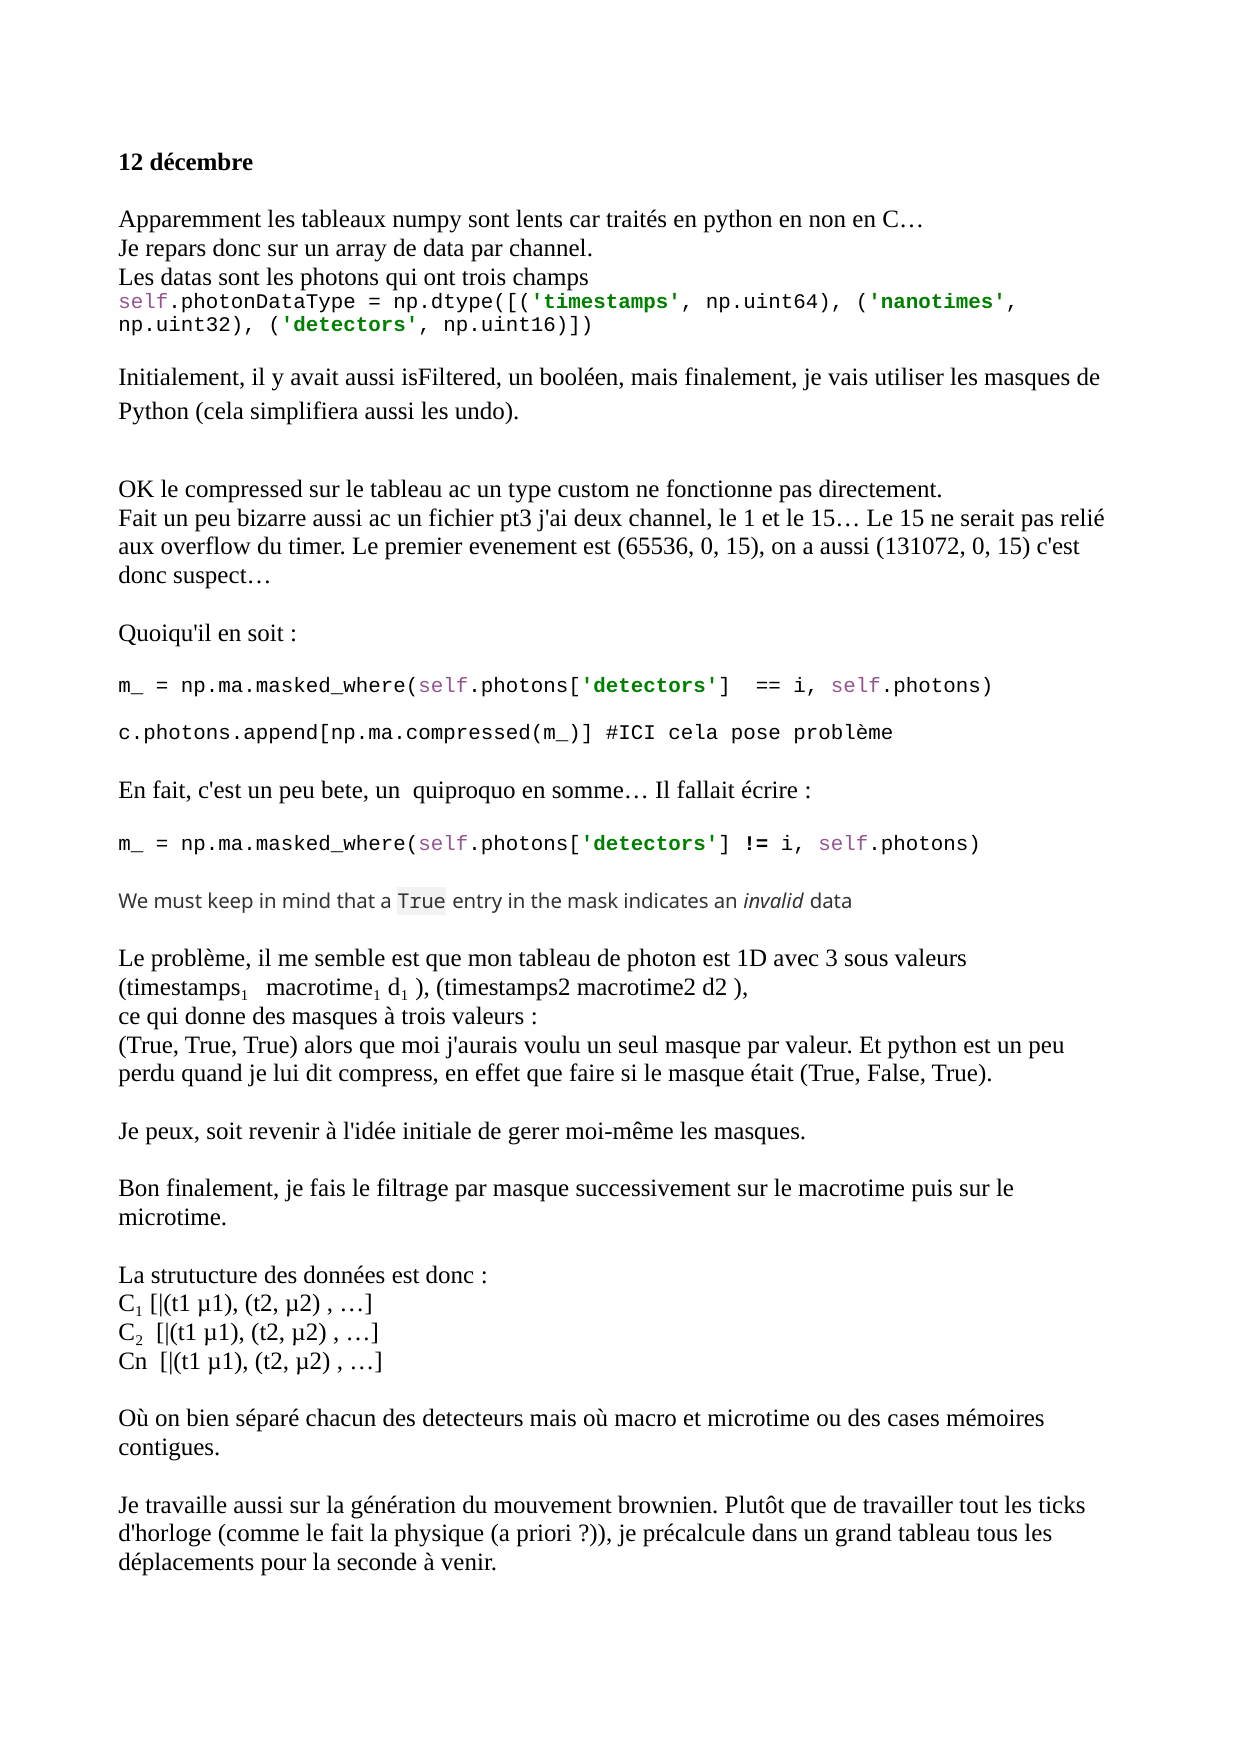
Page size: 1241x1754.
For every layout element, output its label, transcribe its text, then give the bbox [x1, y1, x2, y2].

text Quoiqu'il en soit : [118, 618, 1122, 646]
text ce qui donne des masques à trois valeurs : [118, 1001, 1122, 1030]
text Initialement, il y avait aussi isFiltered, un booléen, mais finalement, je vais utiliser les masques de Python (cela simplifiera aussi les undo). [118, 362, 1122, 425]
text 12 décembre [118, 147, 1122, 176]
text En fait, c'est un peu bete, un quiproquo en somme… Il fallait écrire : [118, 776, 1122, 804]
text c.photons.append[np.ma.compressed(m_)] #ICI cela pose problème [118, 722, 1122, 746]
text Les datas sont les photons qui ont trois champs [118, 262, 1122, 291]
text La strutucture des données est donc : [118, 1260, 1122, 1288]
text Le problème, il me semble est que mon tableau de photon est 1D avec 3 sous valeurs [118, 943, 1122, 972]
text Cn [|(t1 µ1), (t2, µ2) , …] [118, 1346, 1122, 1375]
text Bon finalement, je fais le filtrage par masque successivement sur le macrotime puis sur le microtime. [118, 1173, 1122, 1231]
text (timestamps₁ macrotime₁ d₁ ), (timestamps2 macrotime2 d2 ), [118, 972, 1122, 1001]
text (True, True, True) alors que moi j'aurais voulu un seul masque par valeur. Et python est un peu perdu quand je lui dit compress, en effet que faire si le masque était (True, False, True). [118, 1030, 1122, 1087]
text We must keep in mind that a True entry in the mask indicates an invalid data [118, 885, 1122, 915]
text Je travaille aussi sur la génération du mouvement brownien. Plutôt que de travailler tout les ticks d'horloge (comme le fait la physique (a priori ?)), je précalcule dans un grand tableau tous les déplacements pour la seconde à venir. [118, 1490, 1122, 1576]
text m_ = np.ma.masked_where(self.photons['detectors'] != i, self.photons) [118, 833, 1122, 857]
text m_ = np.ma.masked_where(self.photons['detectors'] == i, self.photons) [118, 675, 1122, 699]
text Où on bien séparé chacun des detecteurs mais où macro et microtime ou des cases mémoires contigues. [118, 1403, 1122, 1461]
text Apparemment les tableaux numpy sont lents car traités en python en non en C… [118, 204, 1122, 233]
text self.photonDataType = np.dtype([('timestamps', np.uint64), ('nanotimes', np.uint32), ('detectors', np.uint16)]) [118, 291, 1122, 338]
text C₂ [|(t1 µ1), (t2, µ2) , …] [118, 1317, 1122, 1346]
text OK le compressed sur le tableau ac un type custom ne fonctionne pas directement. [118, 474, 1122, 503]
text Fait un peu bizarre aussi ac un fichier pt3 j'ai deux channel, le 1 et le 15… Le 15 ne serait pas relié aux overflow du timer. Le premier evenement est (65536, 0, 15), on a aussi (131072, 0, 15) c'est donc suspect… [118, 503, 1122, 589]
text Je peux, soit revenir à l'idée initiale de gerer moi-même les masques. [118, 1116, 1122, 1145]
text C₁ [|(t1 µ1), (t2, µ2) , …] [118, 1288, 1122, 1317]
text Je repars donc sur un array de data par channel. [118, 233, 1122, 262]
